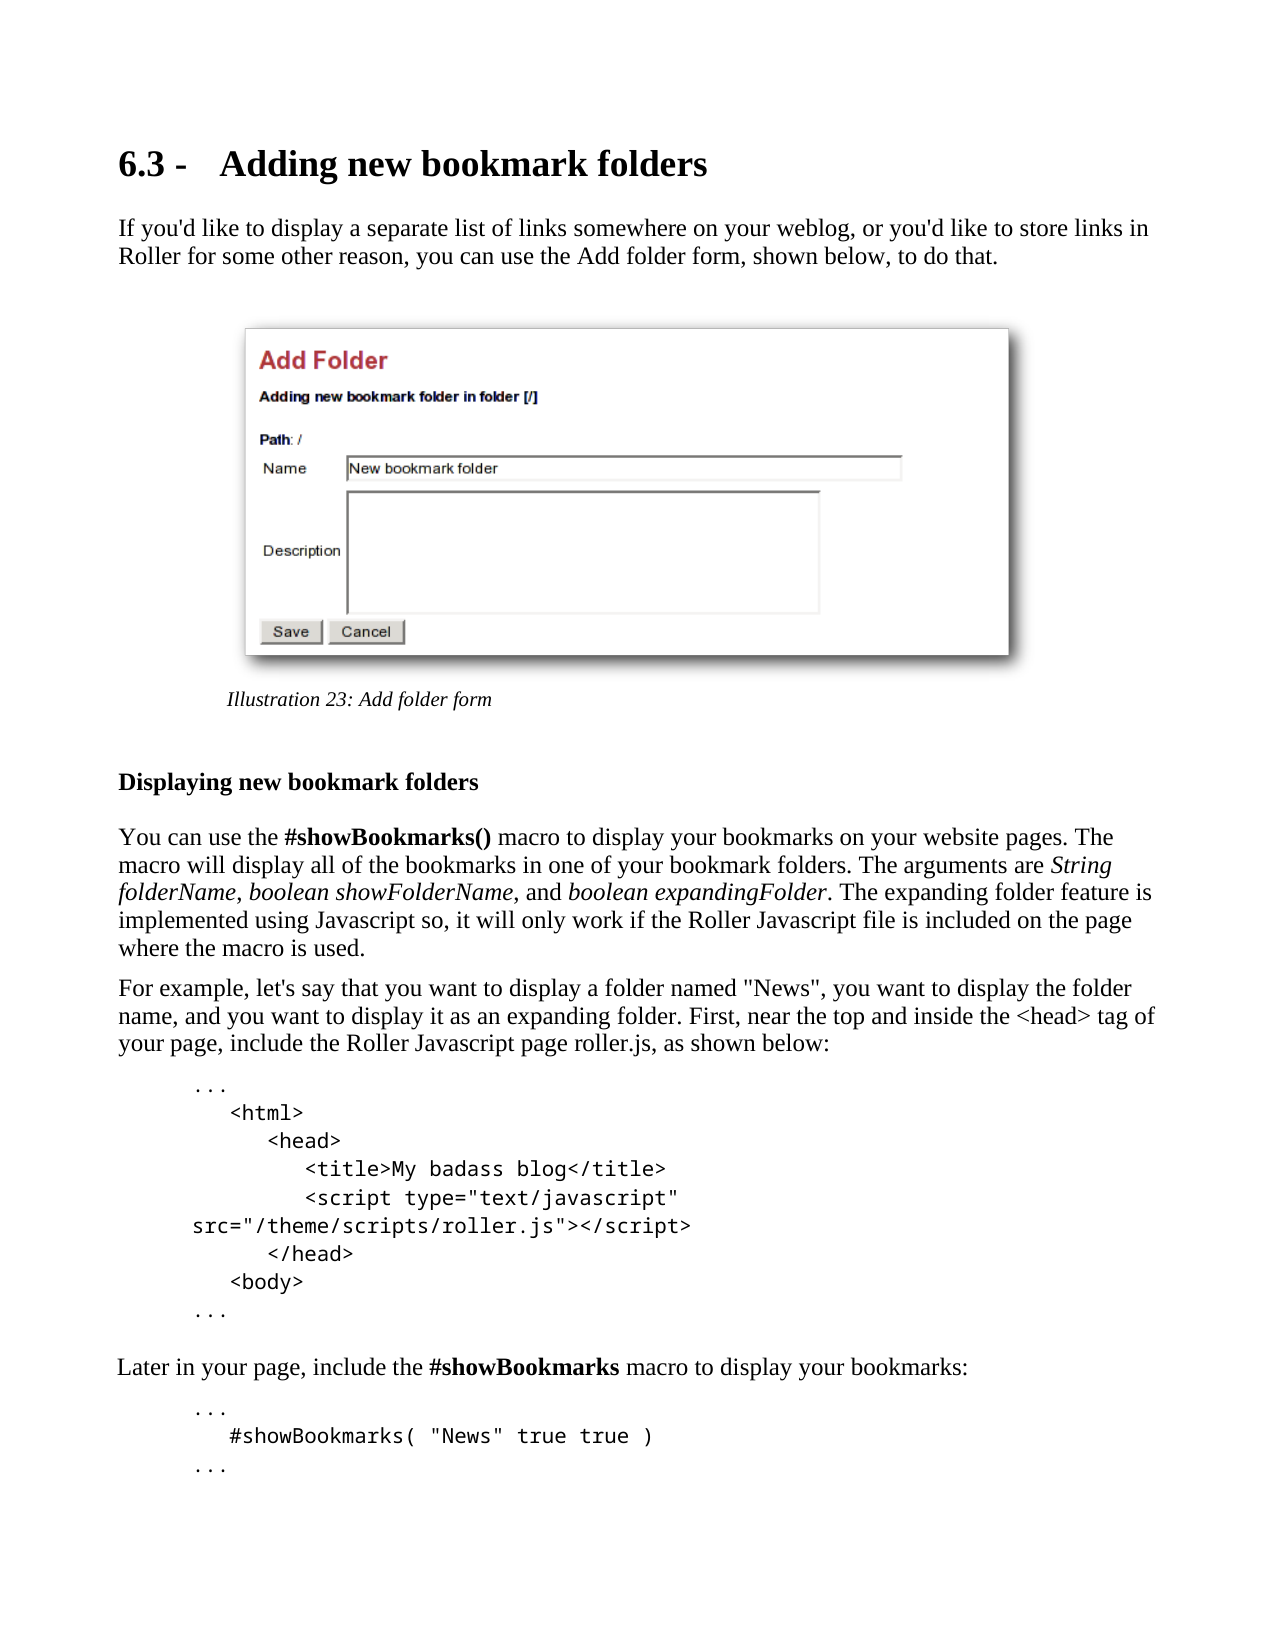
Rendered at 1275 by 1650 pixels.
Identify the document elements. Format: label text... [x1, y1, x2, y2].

text If you'd like to display a separate list of links somewhere on your weblog, or you'd like to store links in Roller for some other reason, you can use the Add folder form, shown below, to do that. [118, 214, 1157, 269]
text Illustration 23: Add folder form [227, 322, 1048, 711]
text <head> [192, 1126, 1157, 1154]
text ... [192, 1296, 1157, 1324]
text ... [192, 1393, 1157, 1422]
text Displaying new bookmark folders [118, 768, 1157, 795]
text ... [192, 1070, 1157, 1098]
text For example, let's say that you want to display a folder named "News", you want to display the folder name, and you want to display it as an expanding folder. First, near the top and inside the <head> tag of your page, include the Roller Javascript page roller.js, as shown below: [118, 974, 1157, 1057]
text <html> [192, 1098, 1157, 1126]
text <body> [192, 1267, 1157, 1296]
text ... [192, 1450, 1157, 1478]
text </head> [192, 1239, 1157, 1267]
subtitle Adding new bookmark folders [118, 143, 1157, 184]
text Later in your page, include the #showBookmarks macro to display your bookmarks: [117, 1353, 1157, 1381]
text <title>My badass blog</title> [192, 1154, 1157, 1183]
text <script type="text/javascript" src="/theme/scripts/roller.js"></script> [192, 1183, 1157, 1239]
text You can use the #showBookmarks() macro to display your bookmarks on your website pages. The macro will display all of the bookmarks in one of your bookmark folders. The arguments are String folderName, boolean showFolderName, and boolean expandingFolder. The expanding folder feature is implemented using Javascript so, it will only work if the Roller Javascript file is included on the page where the macro is used. [118, 823, 1157, 962]
picture [226, 309, 1041, 688]
text #showBookmarks( "News" true true ) [192, 1422, 1157, 1450]
